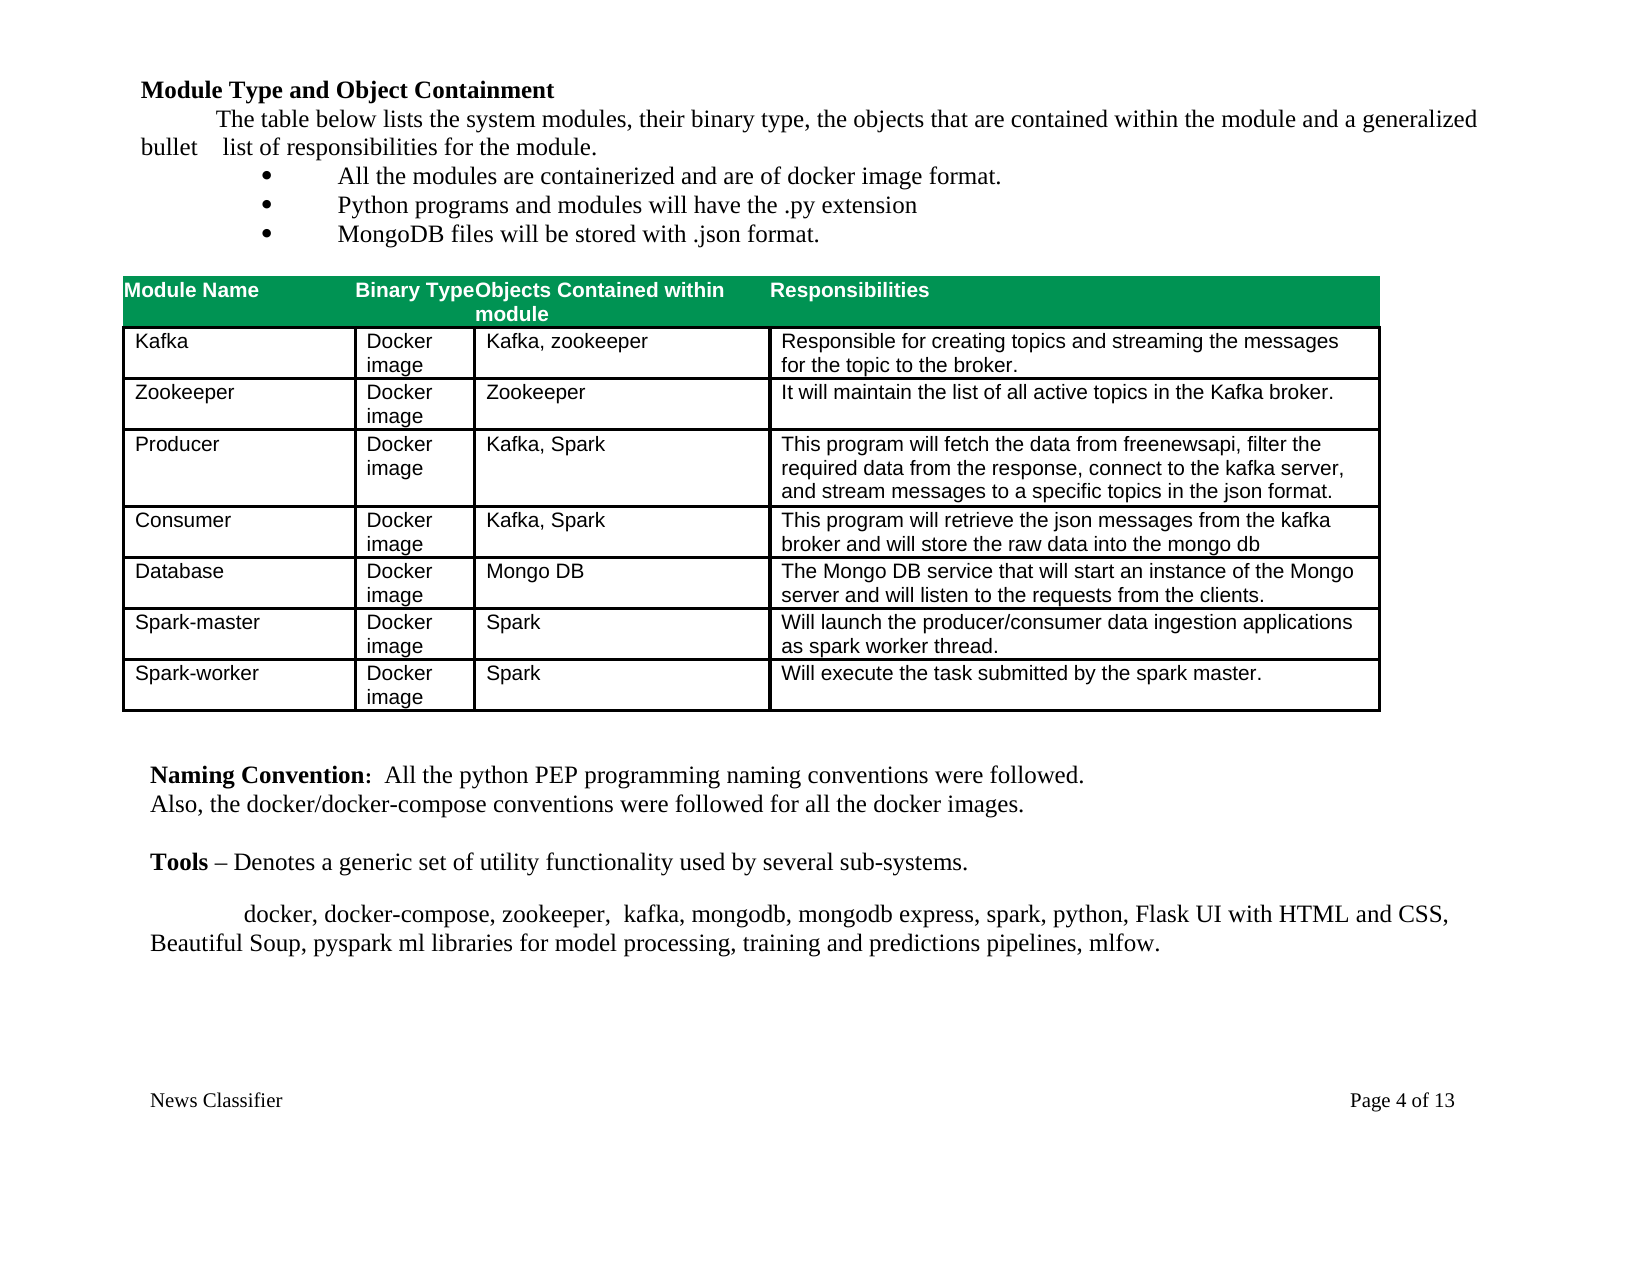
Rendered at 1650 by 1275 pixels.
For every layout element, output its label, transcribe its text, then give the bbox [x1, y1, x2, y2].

table_cell The Mongo DB service that will start an instance of the Mongo server and will listen to the requests from the clients. [772, 559, 1378, 607]
table_cell Zookeeper [476, 380, 768, 428]
text Beautiful Soup, pyspark ml libraries for model processing, training and predictions pipelines, mlfow. [150, 928, 1500, 957]
table_cell Docker image [357, 329, 473, 377]
table_cell Will execute the task submitted by the spark master. [772, 661, 1378, 709]
text Also, the docker/docker-compose conventions were followed for all the docker images. [150, 789, 1500, 818]
text docker, docker-compose, zookeeper, kafka, mongodb, mongodb express, spark, python, Flask UI with HTML and CSS, [150, 899, 1500, 928]
table_cell Docker image [357, 508, 473, 556]
table_header Responsibilities [770, 278, 1379, 326]
table_header Binary Type [355, 278, 475, 326]
table_cell Spark [476, 610, 768, 658]
table_cell Kafka, Spark [476, 508, 768, 556]
text Naming Convention: All the python PEP programming naming conventions were followed. [150, 760, 1500, 789]
table_cell Producer [125, 431, 354, 504]
table_cell Responsible for creating topics and streaming the messages for the topic to the broker. [772, 329, 1378, 377]
table_cell Spark-master [125, 610, 354, 658]
table_cell Kafka [125, 329, 354, 377]
table_cell Docker image [357, 661, 473, 709]
table_cell Docker image [357, 431, 473, 504]
list Python programs and modules will have the .py extension [262, 190, 1500, 219]
table_cell Docker image [357, 380, 473, 428]
table_cell Mongo DB [476, 559, 768, 607]
table_cell Zookeeper [125, 380, 354, 428]
table_cell It will maintain the list of all active topics in the Kafka broker. [772, 380, 1378, 428]
table_cell This program will fetch the data from freenewsapi, filter the required data from the response, connect to the kafka server, and stream messages to a specific topics in the json format. [772, 431, 1378, 504]
table_cell Kafka, Spark [476, 431, 768, 504]
table_cell Docker image [357, 559, 473, 607]
table_cell Kafka, zookeeper [476, 329, 768, 377]
table_cell This program will retrieve the json messages from the kafka broker and will store the raw data into the mongo db [772, 508, 1378, 556]
subtitle Module Type and Object Containment [141, 75, 1500, 104]
table_cell Consumer [125, 508, 354, 556]
text The table below lists the system modules, their binary type, the objects that are contained within the module and a generalized bullet list of responsibilities for the module. [141, 104, 1500, 161]
table_header Module Name [125, 278, 355, 326]
list All the modules are containerized and are of docker image format. [262, 161, 1500, 190]
table_cell Database [125, 559, 354, 607]
table_header Objects Contained within module [475, 278, 770, 326]
list MongoDB files will be stored with .json format. [262, 219, 1500, 247]
table_cell Docker image [357, 610, 473, 658]
table_cell Spark-worker [125, 661, 354, 709]
text Tools – Denotes a generic set of utility functionality used by several sub-systems. [150, 847, 1500, 875]
table_cell Will launch the producer/consumer data ingestion applications as spark worker thread. [772, 610, 1378, 658]
table_cell Spark [476, 661, 768, 709]
